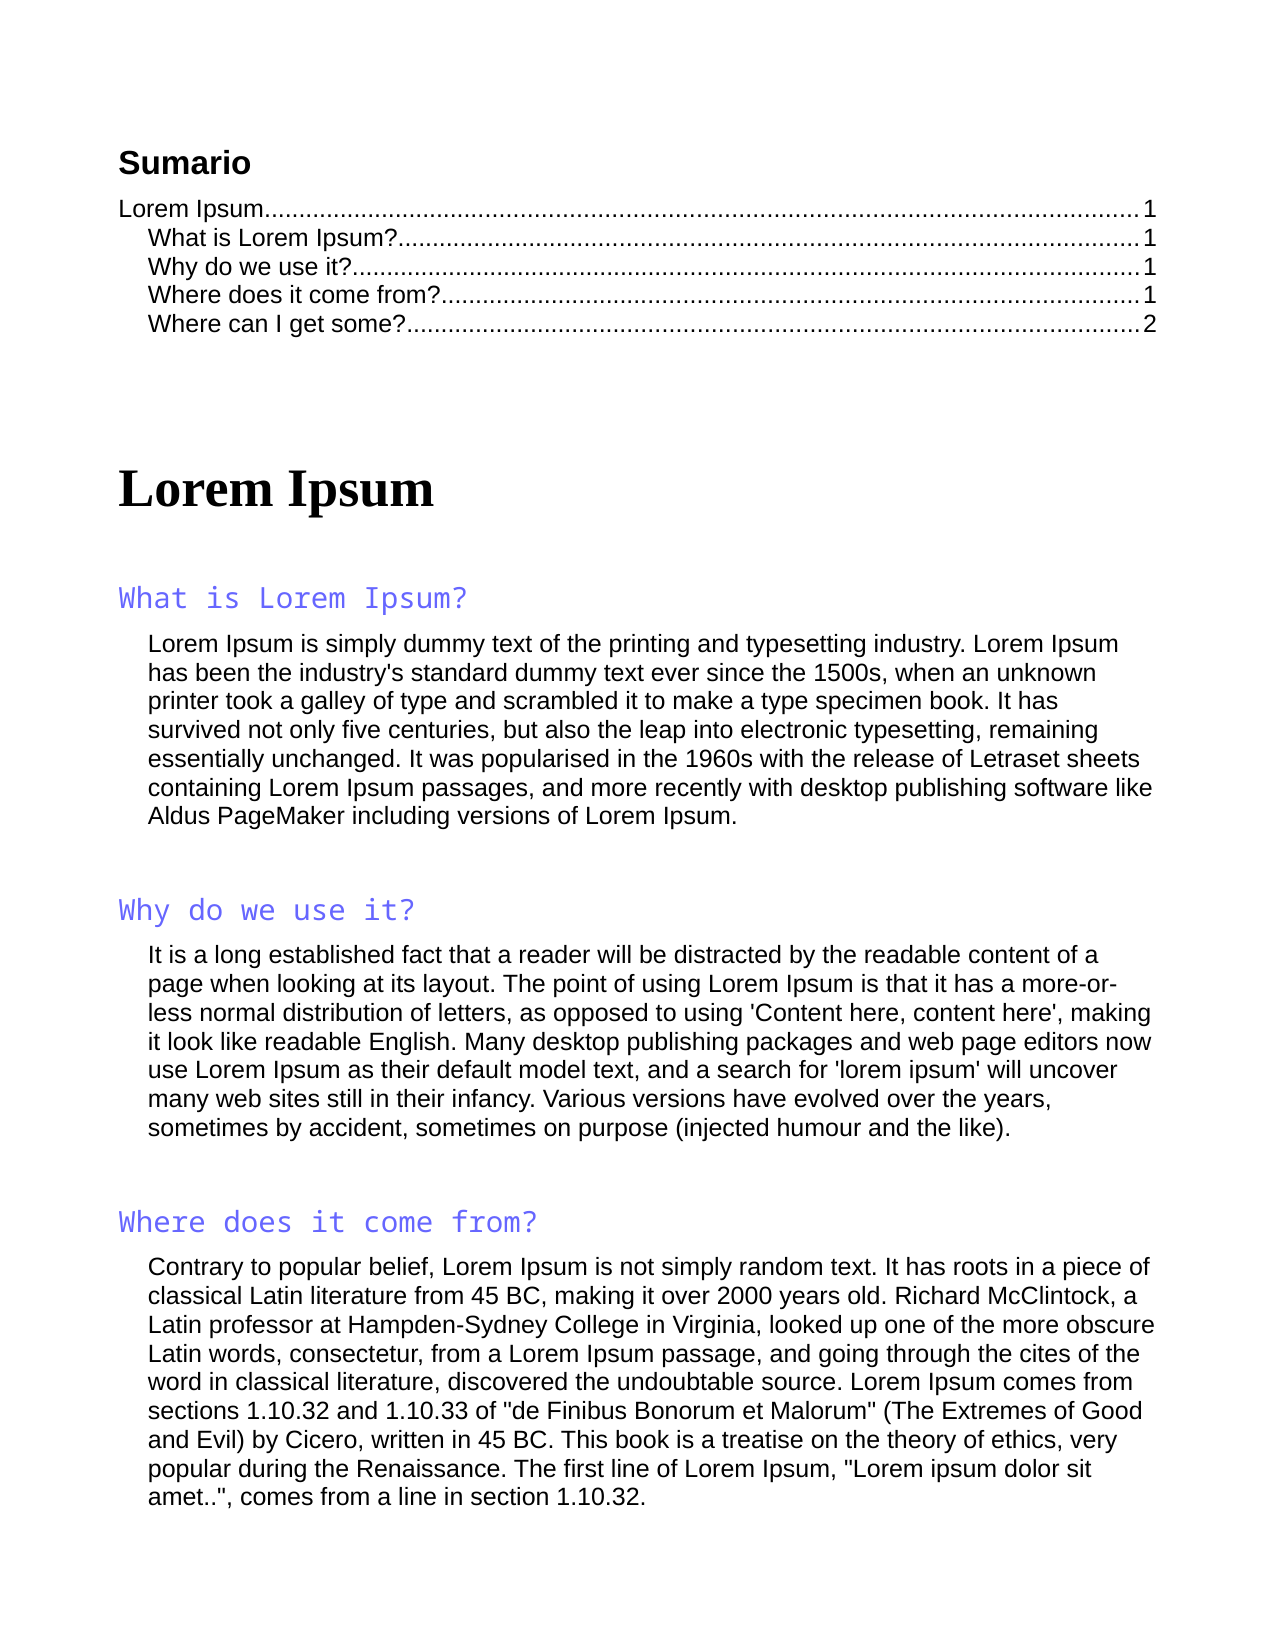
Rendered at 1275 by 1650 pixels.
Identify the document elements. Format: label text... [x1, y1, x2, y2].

text Why do we use it? 1 [148, 252, 1157, 280]
text Where does it come from? [118, 1201, 1157, 1241]
text Where can I get some? 2 [148, 309, 1157, 338]
text Lorem Ipsum is simply dummy text of the printing and typesetting industry. Lorem Ipsum has been the industry's standard dummy text ever since the 1500s, when an unknown printer took a galley of type and scrambled it to make a type specimen book. It has survived not only five centuries, but also the leap into electronic typesetting, remaining essentially unchanged. It was popularised in the 1960s with the release of Letraset sheets containing Lorem Ipsum passages, and more recently with desktop publishing software like Aldus PageMaker including versions of Lorem Ipsum. [148, 629, 1157, 830]
text What is Lorem Ipsum? [118, 577, 1157, 617]
text Where does it come from? 1 [148, 280, 1157, 309]
subtitle Sumario [118, 143, 1157, 182]
text What is Lorem Ipsum? 1 [148, 223, 1157, 252]
text It is a long established fact that a reader will be distracted by the readable content of a page when looking at its layout. The point of using Lorem Ipsum is that it has a more-or-less normal distribution of letters, as opposed to using 'Content here, content here', making it look like readable English. Many desktop publishing packages and web page editors now use Lorem Ipsum as their default model text, and a search for 'lorem ipsum' will uncover many web sites still in their infancy. Various versions have evolved over the years, sometimes by accident, sometimes on purpose (injected humour and the like). [148, 941, 1157, 1142]
text Lorem Ipsum 1 [118, 194, 1157, 223]
text Lorem Ipsum [118, 456, 1157, 518]
text Contrary to popular belief, Lorem Ipsum is not simply random text. It has roots in a piece of classical Latin literature from 45 BC, making it over 2000 years old. Richard McClintock, a Latin professor at Hampden-Sydney College in Virginia, looked up one of the more obscure Latin words, consectetur, from a Lorem Ipsum passage, and going through the cites of the word in classical literature, discovered the undoubtable source. Lorem Ipsum comes from sections 1.10.32 and 1.10.33 of "de Finibus Bonorum et Malorum" (The Extremes of Good and Evil) by Cicero, written in 45 BC. This book is a treatise on the theory of ethics, very popular during the Renaissance. The first line of Lorem Ipsum, "Lorem ipsum dolor sit amet..", comes from a line in section 1.10.32. [148, 1252, 1157, 1511]
text Why do we use it? [118, 889, 1157, 929]
